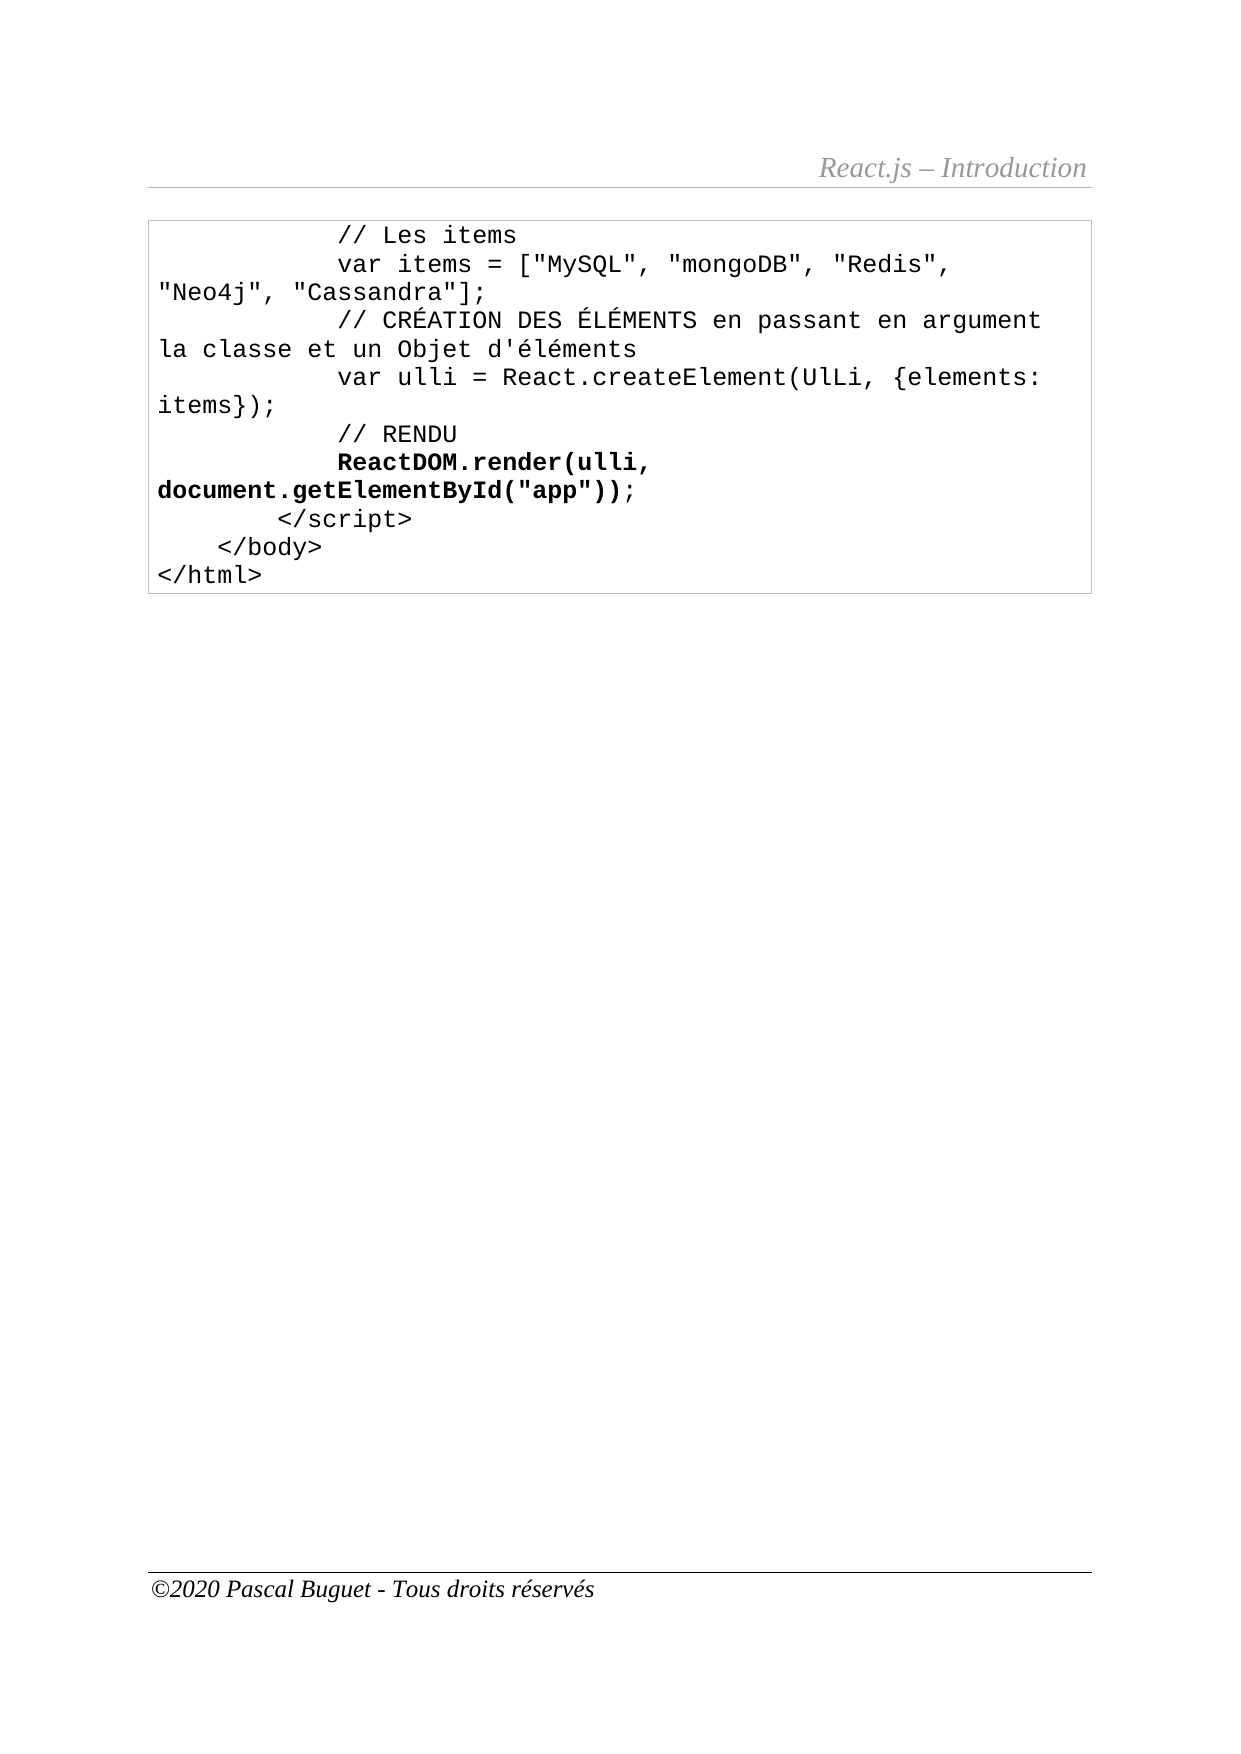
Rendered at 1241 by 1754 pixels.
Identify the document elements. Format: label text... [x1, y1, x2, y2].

text var items = ["MySQL", "mongoDB", "Redis", "Neo4j", "Cassandra"]; [149, 248, 1091, 305]
text // CRÉATION DES ÉLÉMENTS en passant en argument la classe et un Objet d'éléments [149, 305, 1091, 361]
text </html> [149, 560, 1091, 593]
text </body> [149, 531, 1091, 560]
text </script> [149, 503, 1091, 531]
text ReactDOM.render(ulli, document.getElementById("app")); [149, 446, 1091, 503]
text var ulli = React.createElement(UlLi, {elements: items}); [149, 361, 1091, 418]
text // Les items [149, 221, 1091, 248]
text // RENDU [149, 418, 1091, 446]
